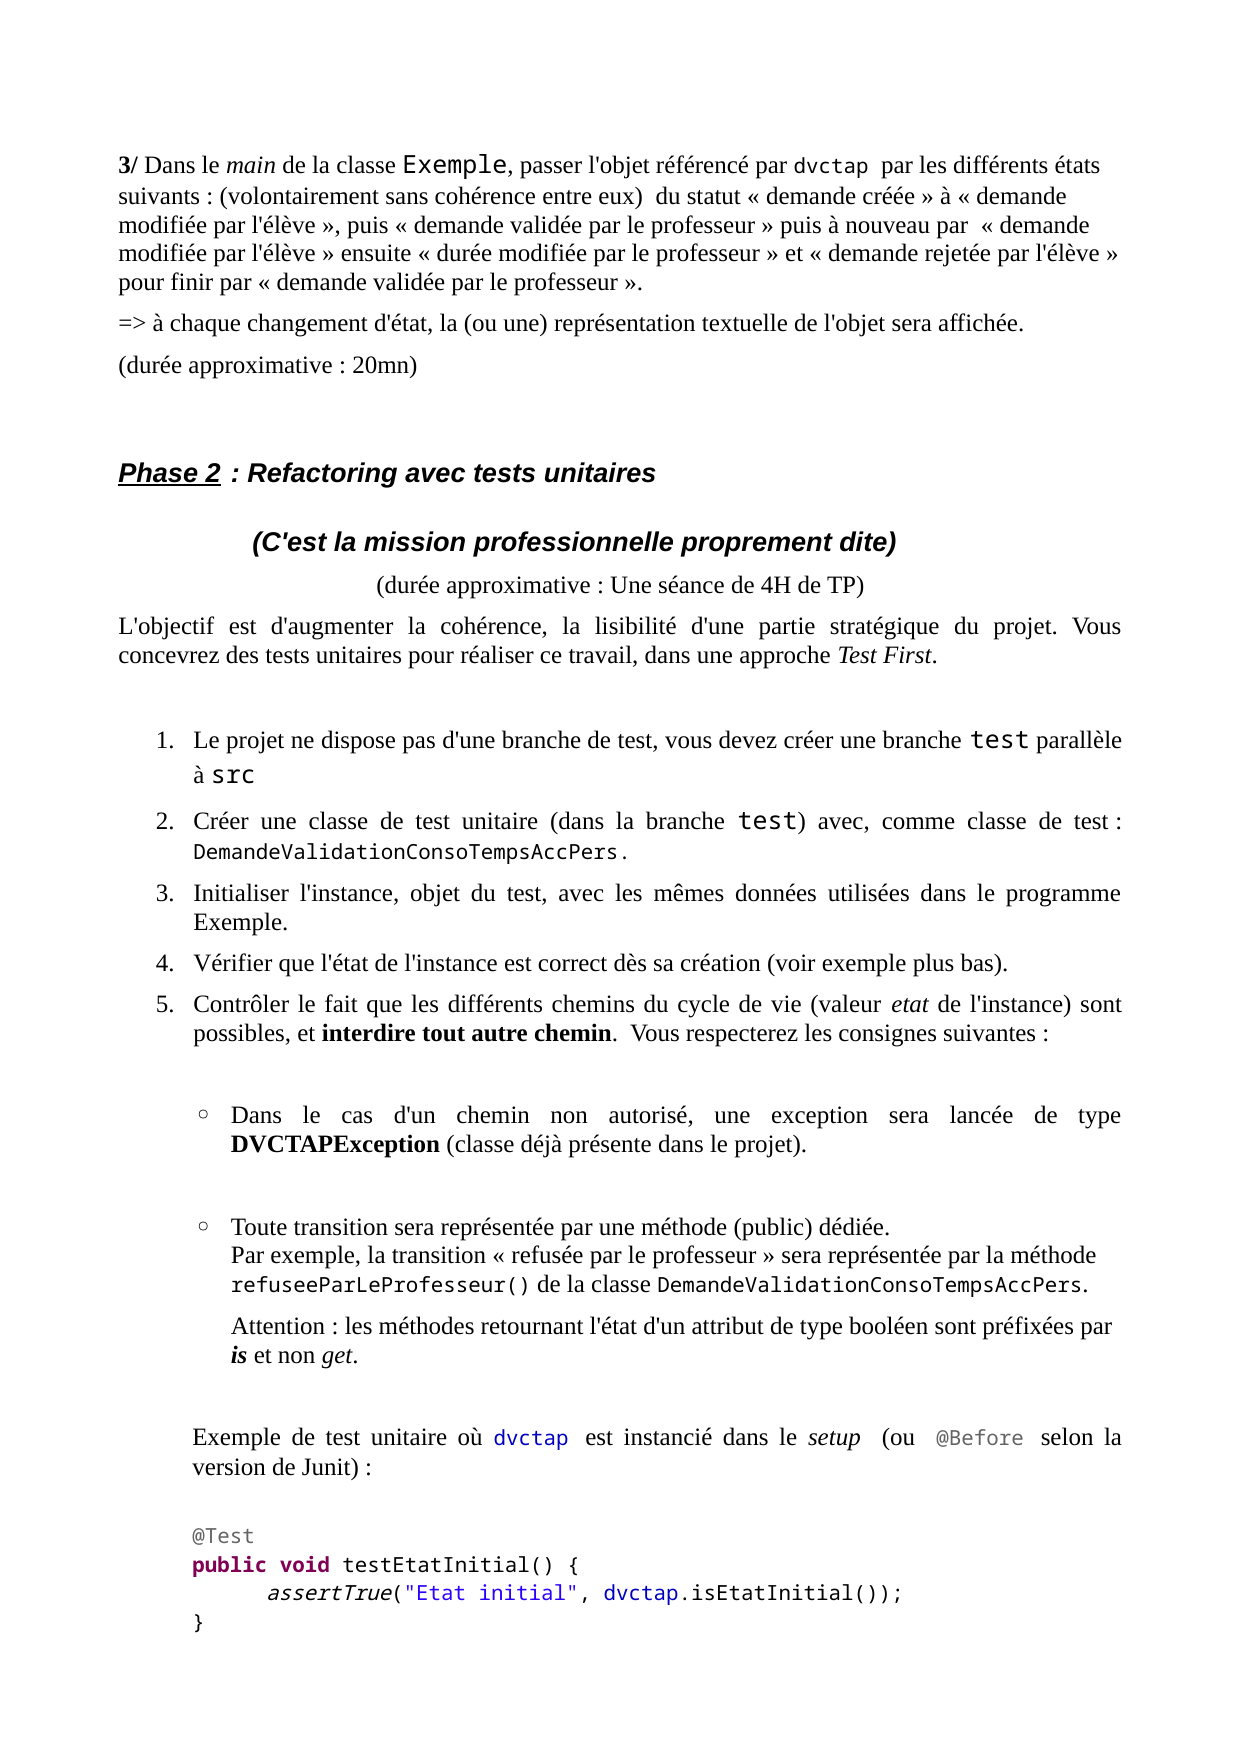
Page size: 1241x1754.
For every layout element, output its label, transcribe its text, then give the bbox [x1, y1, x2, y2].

text @Test [118, 1521, 1122, 1550]
text public void testEtatInitial() { [118, 1550, 1122, 1578]
list Créer une classe de test unitaire (dans la branche test) avec, comme classe de test : DemandeValidationConsoTempsAccPers. [156, 803, 1122, 865]
list Toute transition sera représentée par une méthode (public) dédiée. Par exemple, la transition « refusée par le professeur » sera représentée par la méthode refuseeParLeProfesseur() de la classe DemandeValidationConsoTempsAccPers. [193, 1212, 1122, 1298]
text (durée approximative : Une séance de 4H de TP) [118, 570, 1122, 598]
text L'objectif est d'augmenter la cohérence, la lisibilité d'une partie stratégique du projet. Vous concevrez des tests unitaires pour réaliser ce travail, dans une approche Test First. [118, 611, 1122, 668]
subtitle (C'est la mission professionnelle proprement dite) [118, 526, 1122, 557]
text } [118, 1607, 1122, 1635]
text 3/ Dans le main de la classe Exemple, passer l'objet référencé par dvctap par les différents états suivants : (volontairement sans cohérence entre eux) du statut « demande créée » à « demande modifiée par l'élève », puis « demande validée par le professeur » puis à nouveau par « demande modifiée par l'élève » ensuite « durée modifiée par le professeur » et « demande rejetée par l'élève » pour finir par « demande validée par le professeur ». [118, 118, 1122, 296]
text assertTrue("Etat initial", dvctap.isEtatInitial()); [118, 1578, 1122, 1607]
list Initialiser l'instance, objet du test, avec les mêmes données utilisées dans le programme Exemple. [156, 878, 1122, 935]
subtitle Phase 2 : Refactoring avec tests unitaires [118, 457, 1122, 488]
text Exemple de test unitaire où dvctap est instancié dans le setup (ou @Before selon la version de Junit) : [192, 1422, 1122, 1481]
list Vérifier que l'état de l'instance est correct dès sa création (voir exemple plus bas). [156, 948, 1122, 977]
list Attention : les méthodes retournant l'état d'un attribut de type booléen sont préfixées par is et non get. [193, 1311, 1122, 1368]
list Contrôler le fait que les différents chemins du cycle de vie (valeur etat de l'instance) sont possibles, et interdire tout autre chemin. Vous respecterez les consignes suivantes : [156, 989, 1122, 1047]
list Dans le cas d'un chemin non autorisé, une exception sera lancée de type DVCTAPException (classe déjà présente dans le projet). [193, 1100, 1122, 1158]
text => à chaque changement d'état, la (ou une) représentation textuelle de l'objet sera affichée. [118, 308, 1122, 337]
text (durée approximative : 20mn) [118, 350, 1122, 378]
list Le projet ne dispose pas d'une branche de test, vous devez créer une branche test parallèle à src [156, 722, 1122, 790]
